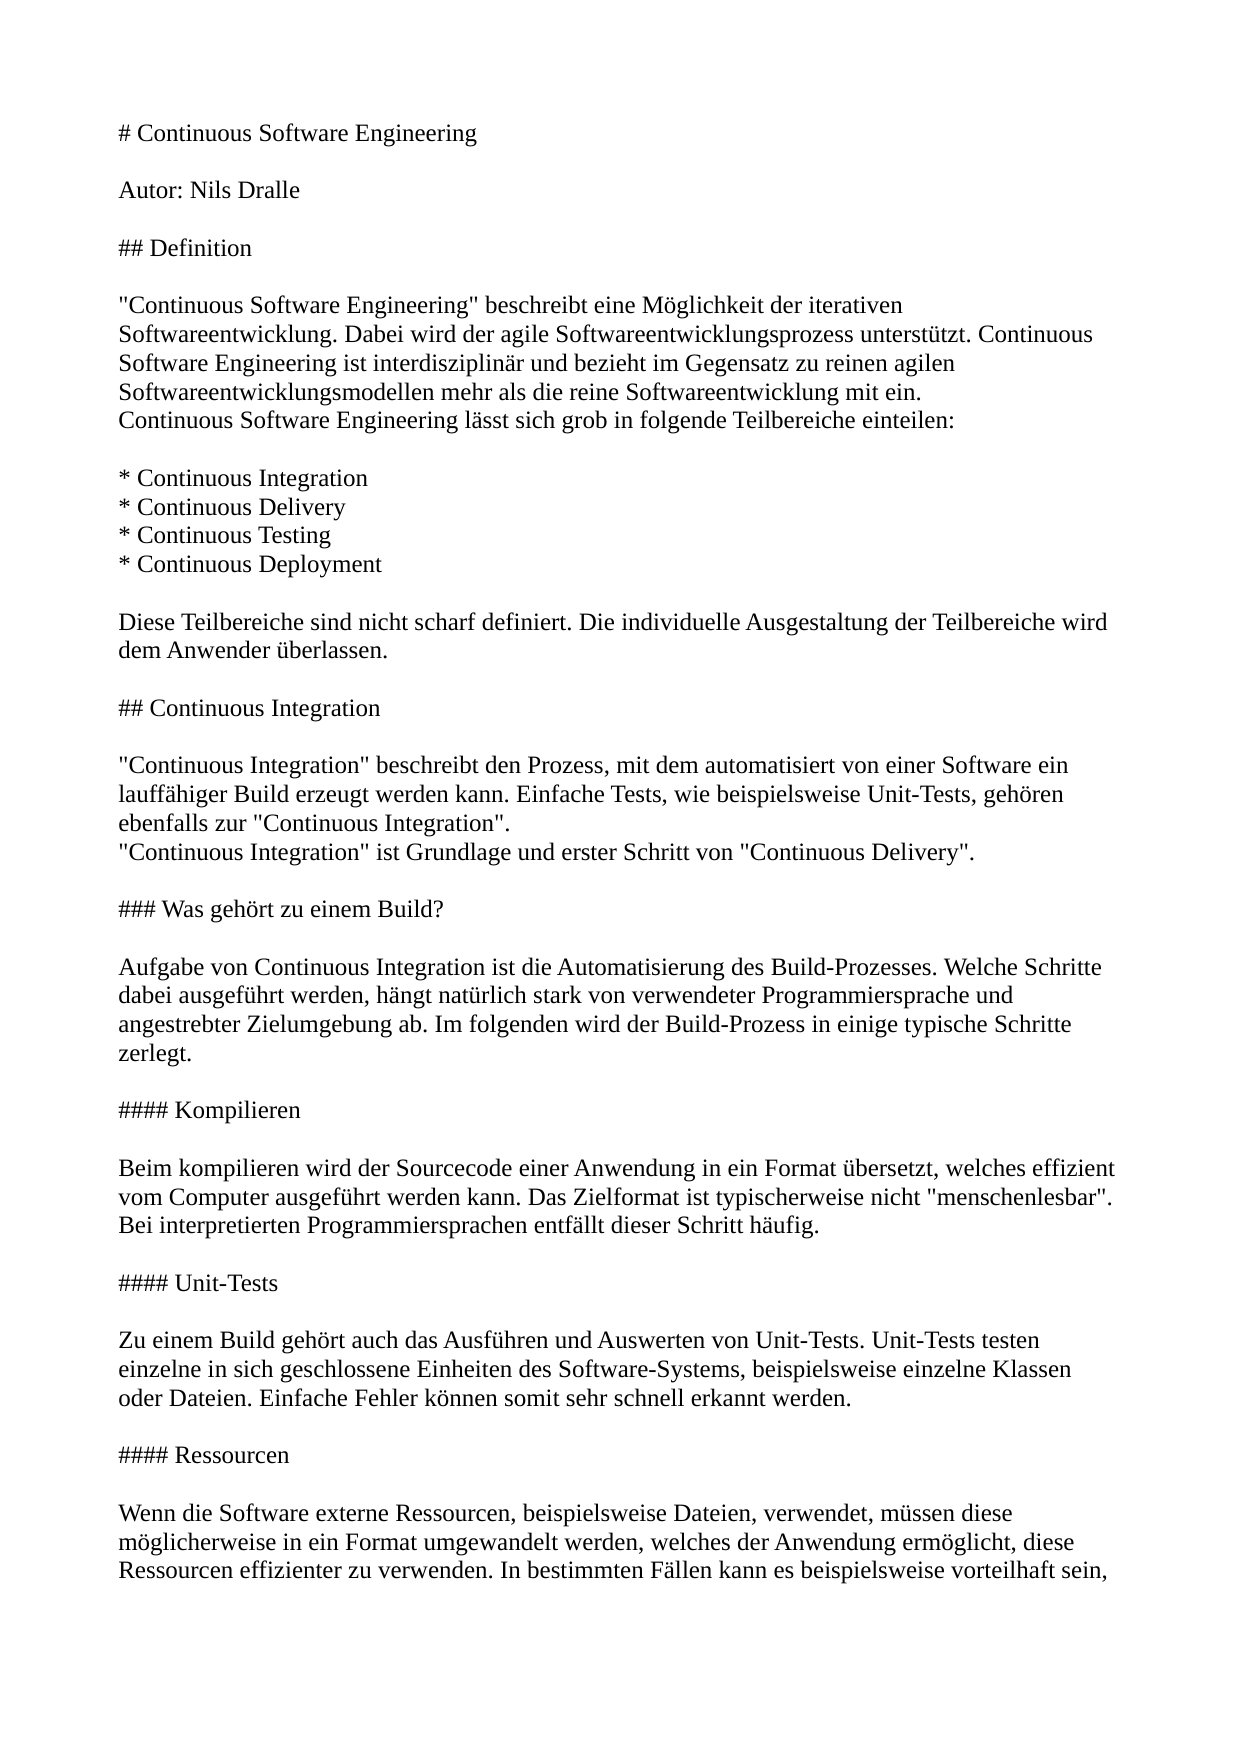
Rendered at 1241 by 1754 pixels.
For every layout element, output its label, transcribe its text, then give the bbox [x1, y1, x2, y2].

text "Continuous Integration" ist Grundlage und erster Schritt von "Continuous Delivery". [118, 837, 1122, 866]
text Autor: Nils Dralle [118, 176, 1122, 204]
text # Continuous Software Engineering [118, 118, 1122, 147]
text Wenn die Software externe Ressourcen, beispielsweise Dateien, verwendet, müssen diese möglicherweise in ein Format umgewandelt werden, welches der Anwendung ermöglicht, diese Ressourcen effizienter zu verwenden. In bestimmten Fällen kann es beispielsweise vorteilhaft sein, [118, 1498, 1122, 1584]
text Diese Teilbereiche sind nicht scharf definiert. Die individuelle Ausgestaltung der Teilbereiche wird dem Anwender überlassen. [118, 607, 1122, 664]
text * Continuous Delivery [118, 492, 1122, 521]
text ### Was gehört zu einem Build? [118, 894, 1122, 923]
text #### Unit-Tests [118, 1268, 1122, 1297]
text * Continuous Deployment [118, 549, 1122, 578]
text Beim kompilieren wird der Sourcecode einer Anwendung in ein Format übersetzt, welches effizient vom Computer ausgeführt werden kann. Das Zielformat ist typischerweise nicht "menschenlesbar". Bei interpretierten Programmiersprachen entfällt dieser Schritt häufig. [118, 1153, 1122, 1239]
text Zu einem Build gehört auch das Ausführen und Auswerten von Unit-Tests. Unit-Tests testen einzelne in sich geschlossene Einheiten des Software-Systems, beispielsweise einzelne Klassen oder Dateien. Einfache Fehler können somit sehr schnell erkannt werden. [118, 1326, 1122, 1412]
text Continuous Software Engineering lässt sich grob in folgende Teilbereiche einteilen: [118, 406, 1122, 434]
text #### Ressourcen [118, 1441, 1122, 1469]
text ## Continuous Integration [118, 693, 1122, 722]
text "Continuous Integration" beschreibt den Prozess, mit dem automatisiert von einer Software ein lauffähiger Build erzeugt werden kann. Einfache Tests, wie beispielsweise Unit-Tests, gehören ebenfalls zur "Continuous Integration". [118, 751, 1122, 837]
text * Continuous Testing [118, 521, 1122, 549]
text #### Kompilieren [118, 1096, 1122, 1124]
text Aufgabe von Continuous Integration ist die Automatisierung des Build-Prozesses. Welche Schritte dabei ausgeführt werden, hängt natürlich stark von verwendeter Programmiersprache und angestrebter Zielumgebung ab. Im folgenden wird der Build-Prozess in einige typische Schritte zerlegt. [118, 952, 1122, 1067]
text "Continuous Software Engineering" beschreibt eine Möglichkeit der iterativen Softwareentwicklung. Dabei wird der agile Softwareentwicklungsprozess unterstützt. Continuous Software Engineering ist interdisziplinär und bezieht im Gegensatz zu reinen agilen Softwareentwicklungsmodellen mehr als die reine Softwareentwicklung mit ein. [118, 291, 1122, 406]
text ## Definition [118, 233, 1122, 262]
text * Continuous Integration [118, 463, 1122, 492]
